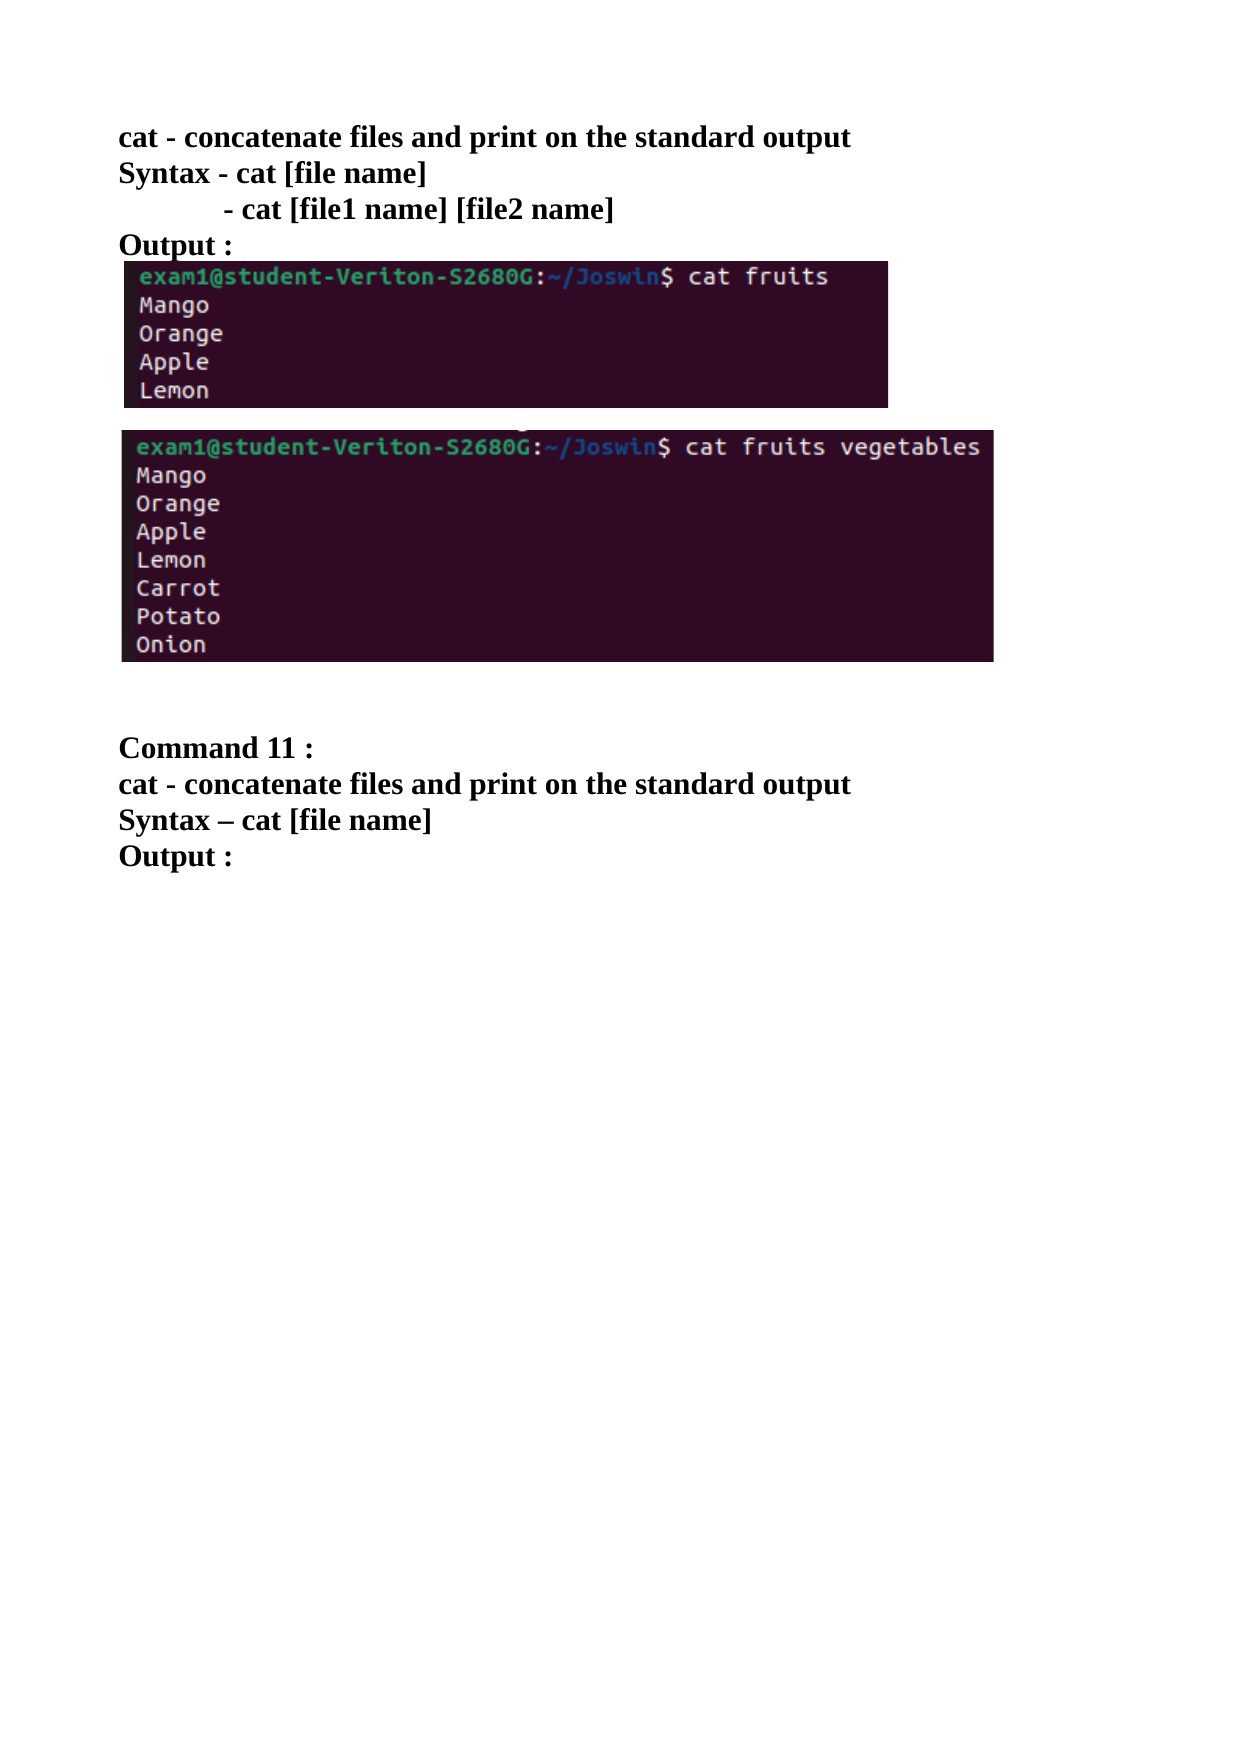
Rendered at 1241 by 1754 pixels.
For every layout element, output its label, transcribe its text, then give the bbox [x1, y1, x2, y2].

text - cat [file1 name] [file2 name] [118, 190, 1122, 226]
text Syntax – cat [file name] [118, 801, 1122, 837]
text Output : [118, 837, 1122, 873]
text Command 11 : [118, 729, 1122, 765]
text Output : [118, 226, 1122, 262]
picture [121, 430, 994, 662]
text cat - concatenate files and print on the standard output [118, 118, 1122, 154]
text cat - concatenate files and print on the standard output [118, 765, 1122, 801]
picture [124, 261, 889, 408]
text Syntax - cat [file name] [118, 154, 1122, 190]
